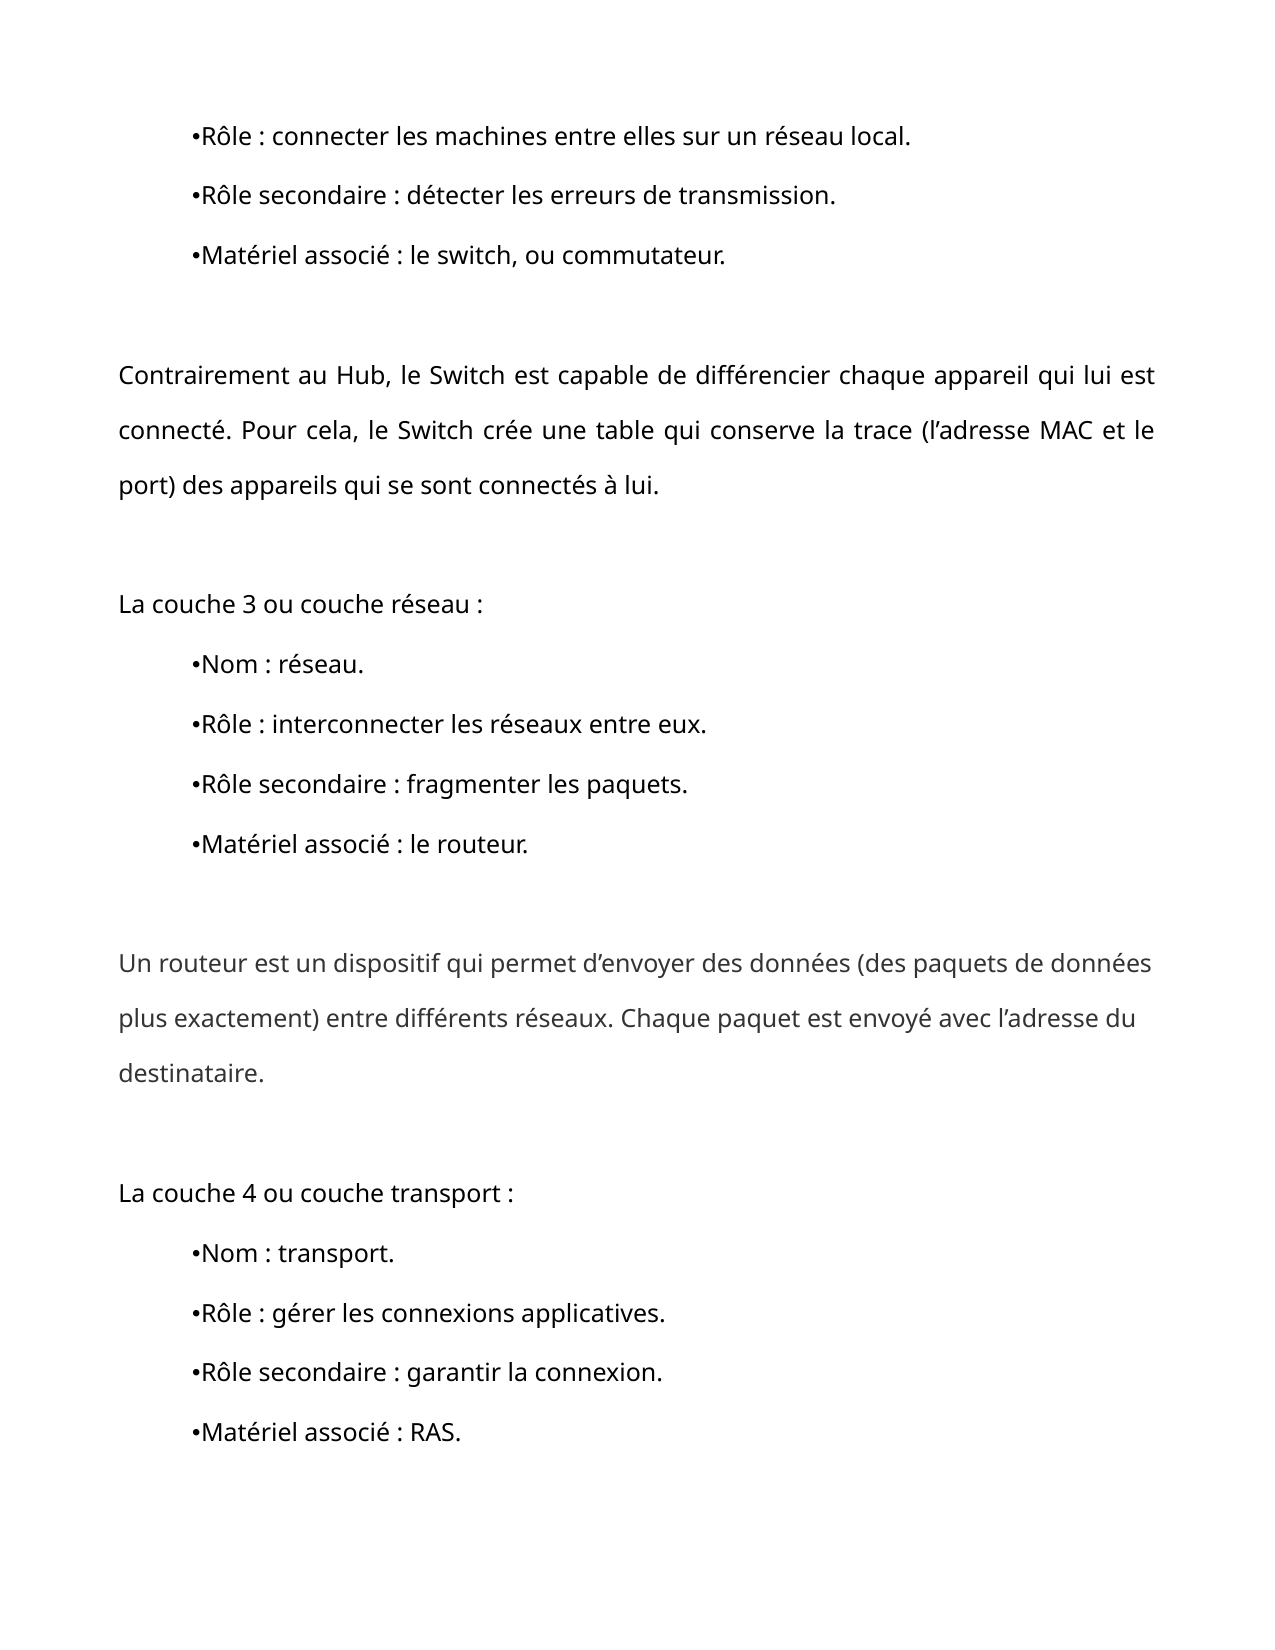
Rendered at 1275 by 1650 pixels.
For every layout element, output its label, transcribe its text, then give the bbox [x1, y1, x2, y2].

text La couche 3 ou couche réseau : [118, 587, 1157, 621]
text Un routeur est un dispositif qui permet d’envoyer des données (des paquets de données plus exactement) entre différents réseaux. Chaque paquet est envoyé avec l’adresse du destinataire. [118, 946, 1157, 1090]
list Rôle secondaire : fragmenter les paquets. [118, 766, 1157, 801]
list Rôle : connecter les machines entre elles sur un réseau local. [118, 118, 1157, 152]
list Matériel associé : le routeur. [118, 826, 1157, 860]
list Rôle secondaire : détecter les erreurs de transmission. [118, 178, 1157, 212]
list Rôle : gérer les connexions applicatives. [118, 1295, 1157, 1329]
list Matériel associé : le switch, ou commutateur. [118, 238, 1157, 272]
list Matériel associé : RAS. [118, 1415, 1157, 1449]
list Rôle : interconnecter les réseaux entre eux. [118, 707, 1157, 741]
list Nom : réseau. [118, 647, 1157, 681]
text Contrairement au Hub, le Switch est capable de différencier chaque appareil qui lui est connecté. Pour cela, le Switch crée une table qui conserve la trace (l’adresse MAC et le port) des appareils qui se sont connectés à lui. [118, 357, 1157, 502]
list Nom : transport. [118, 1235, 1157, 1269]
list Rôle secondaire : garantir la connexion. [118, 1355, 1157, 1389]
text La couche 4 ou couche transport : [118, 1176, 1157, 1210]
